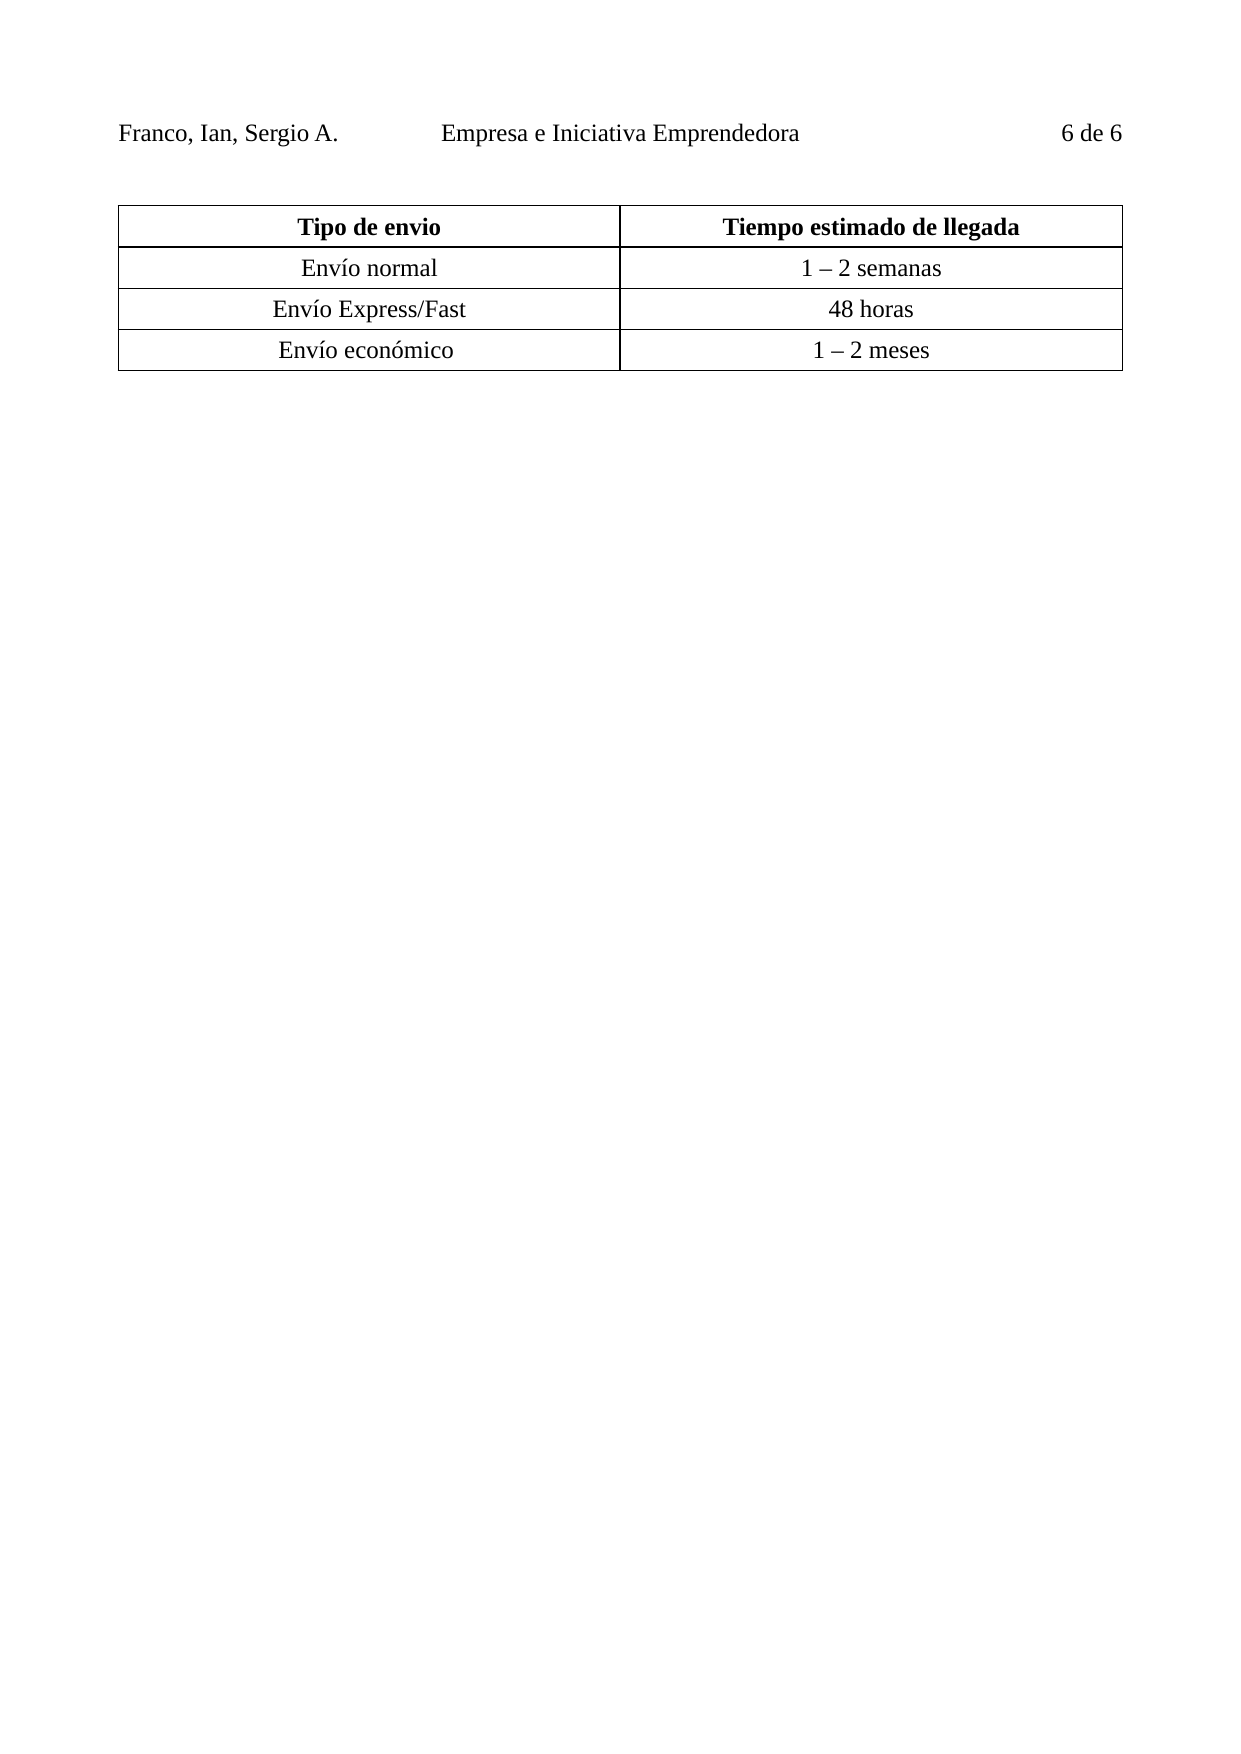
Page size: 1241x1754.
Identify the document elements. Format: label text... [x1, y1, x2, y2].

table_cell 1 – 2 semanas [621, 248, 1122, 288]
table_cell 1 – 2 meses [621, 330, 1122, 370]
table_header Tiempo estimado de llegada [621, 206, 1122, 246]
table_header Tipo de envio [119, 206, 619, 246]
table_cell Envío normal [119, 248, 619, 288]
table_cell 48 horas [621, 289, 1122, 329]
table_cell Envío Express/Fast [119, 289, 619, 329]
table_cell Envío económico [119, 330, 619, 370]
